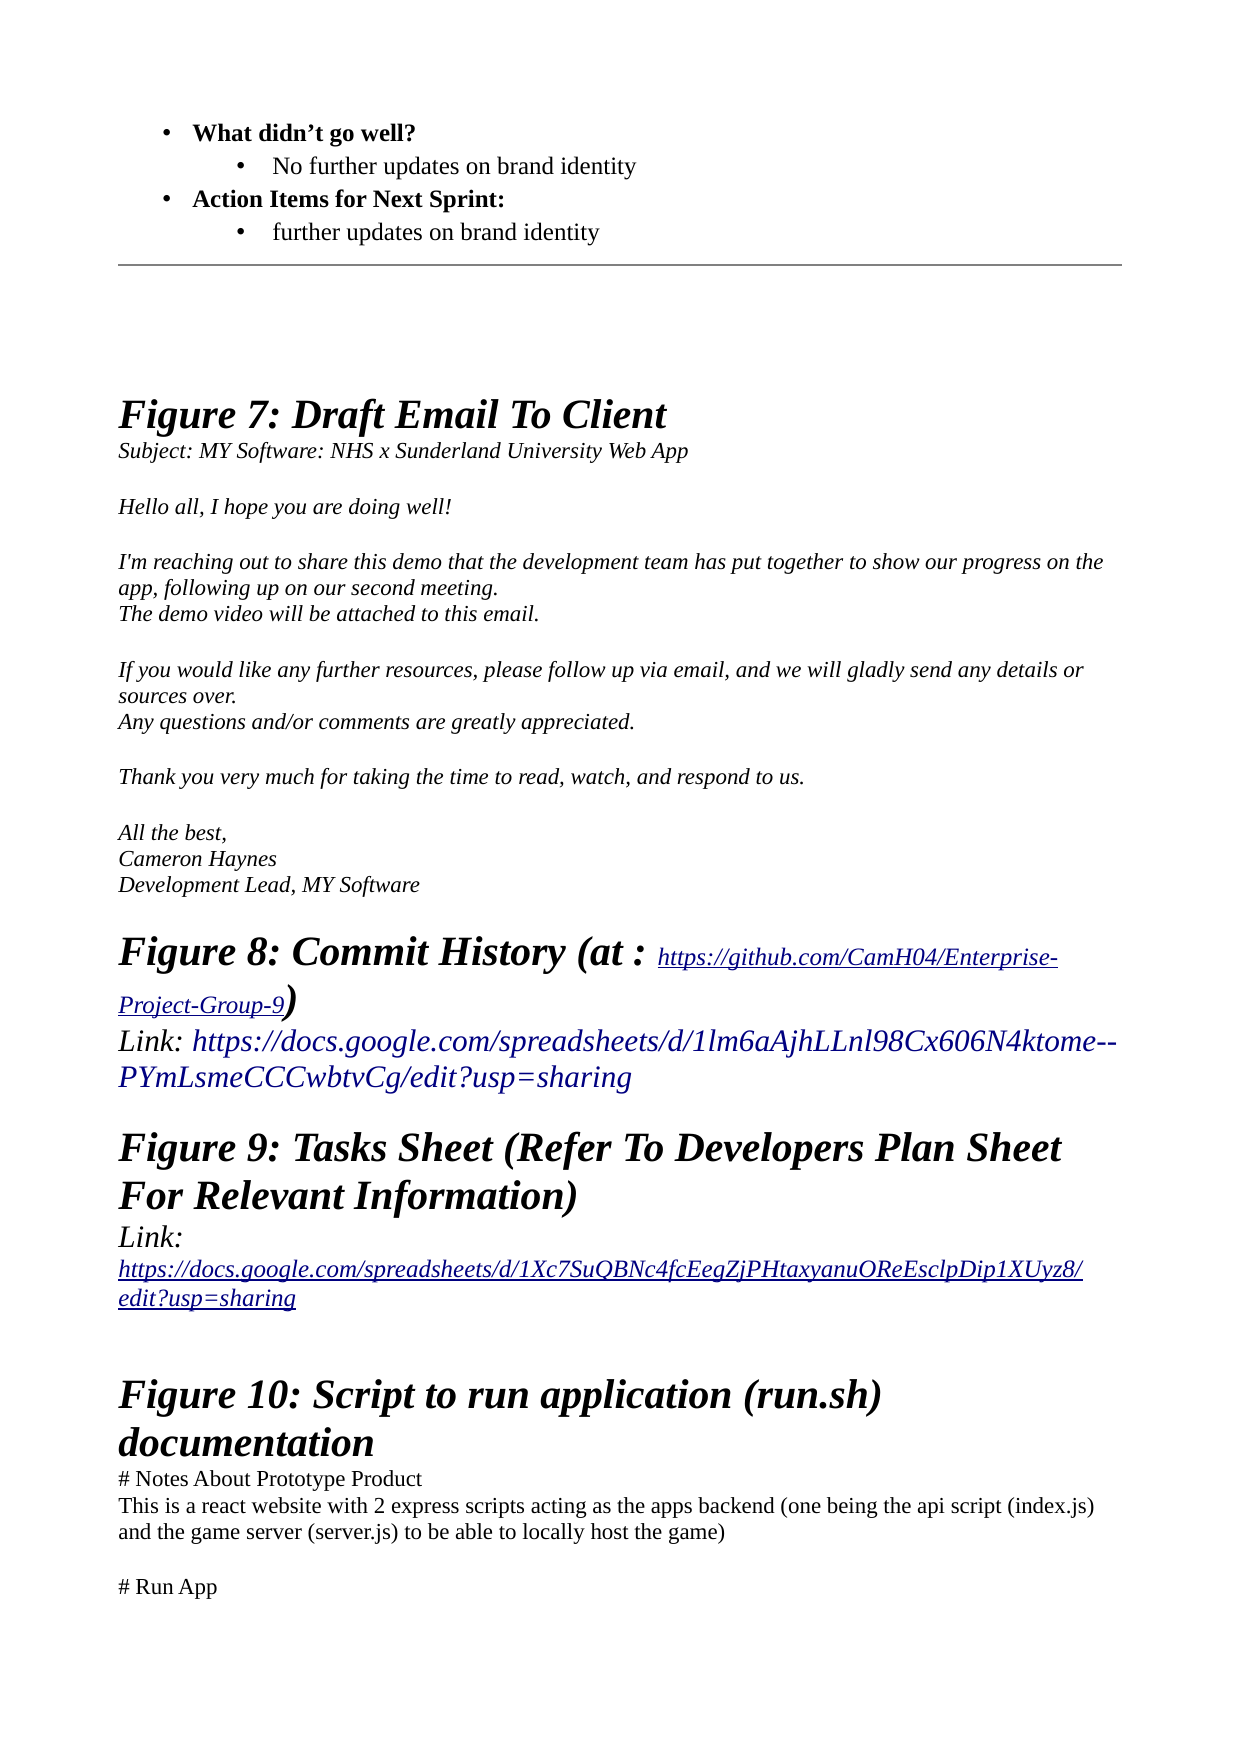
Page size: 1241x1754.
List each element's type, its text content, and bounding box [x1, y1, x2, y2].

text Figure 7: Draft Email To Client [118, 390, 1122, 438]
text Figure 8: Commit History (at : https://github.com/CamH04/Enterprise-Project-Group-9) [118, 926, 1122, 1022]
text Thank you very much for taking the time to read, watch, and respond to us. [118, 763, 1122, 790]
text Hello all, I hope you are doing well! [118, 493, 1122, 519]
text Link: https://docs.google.com/spreadsheets/d/1Xc7SuQBNc4fcEegZjPHtaxyanuOReEsclpDip1XUyz8/edit?usp=sharing [118, 1219, 1122, 1312]
list No further updates on brand identity [236, 151, 1122, 180]
text Subject: MY Software: NHS x Sunderland University Web App [118, 438, 1122, 464]
text All the best, [118, 818, 1122, 845]
text I'm reaching out to share this demo that the development team has put together to show our progress on the app, following up on our second meeting. [118, 548, 1122, 601]
text # Notes About Prototype Product [118, 1465, 1122, 1492]
list further updates on brand identity [236, 217, 1122, 246]
text Figure 9: Tasks Sheet (Refer To Developers Plan Sheet For Relevant Information) [118, 1123, 1122, 1219]
text Cameron Haynes [118, 845, 1122, 871]
text Link: https://docs.google.com/spreadsheets/d/1lm6aAjhLLnl98Cx606N4ktome--PYmLsmeCCCwbtvCg/edit?usp=sharing [118, 1022, 1122, 1094]
text Figure 10: Script to run application (run.sh) documentation [118, 1369, 1122, 1465]
text If you would like any further resources, please follow up via email, and we will gladly send any details or sources over. [118, 656, 1122, 708]
text Any questions and/or comments are greatly appreciated. [118, 708, 1122, 735]
list What didn’t go well? [162, 118, 1122, 147]
text Development Lead, MY Software [118, 871, 1122, 898]
text The demo video will be attached to this email. [118, 601, 1122, 627]
text # Run App [118, 1573, 1122, 1599]
list Action Items for Next Sprint: [162, 184, 1122, 213]
text This is a react website with 2 express scripts acting as the apps backend (one being the api script (index.js) and the game server (server.js) to be able to locally host the game) [118, 1492, 1122, 1544]
